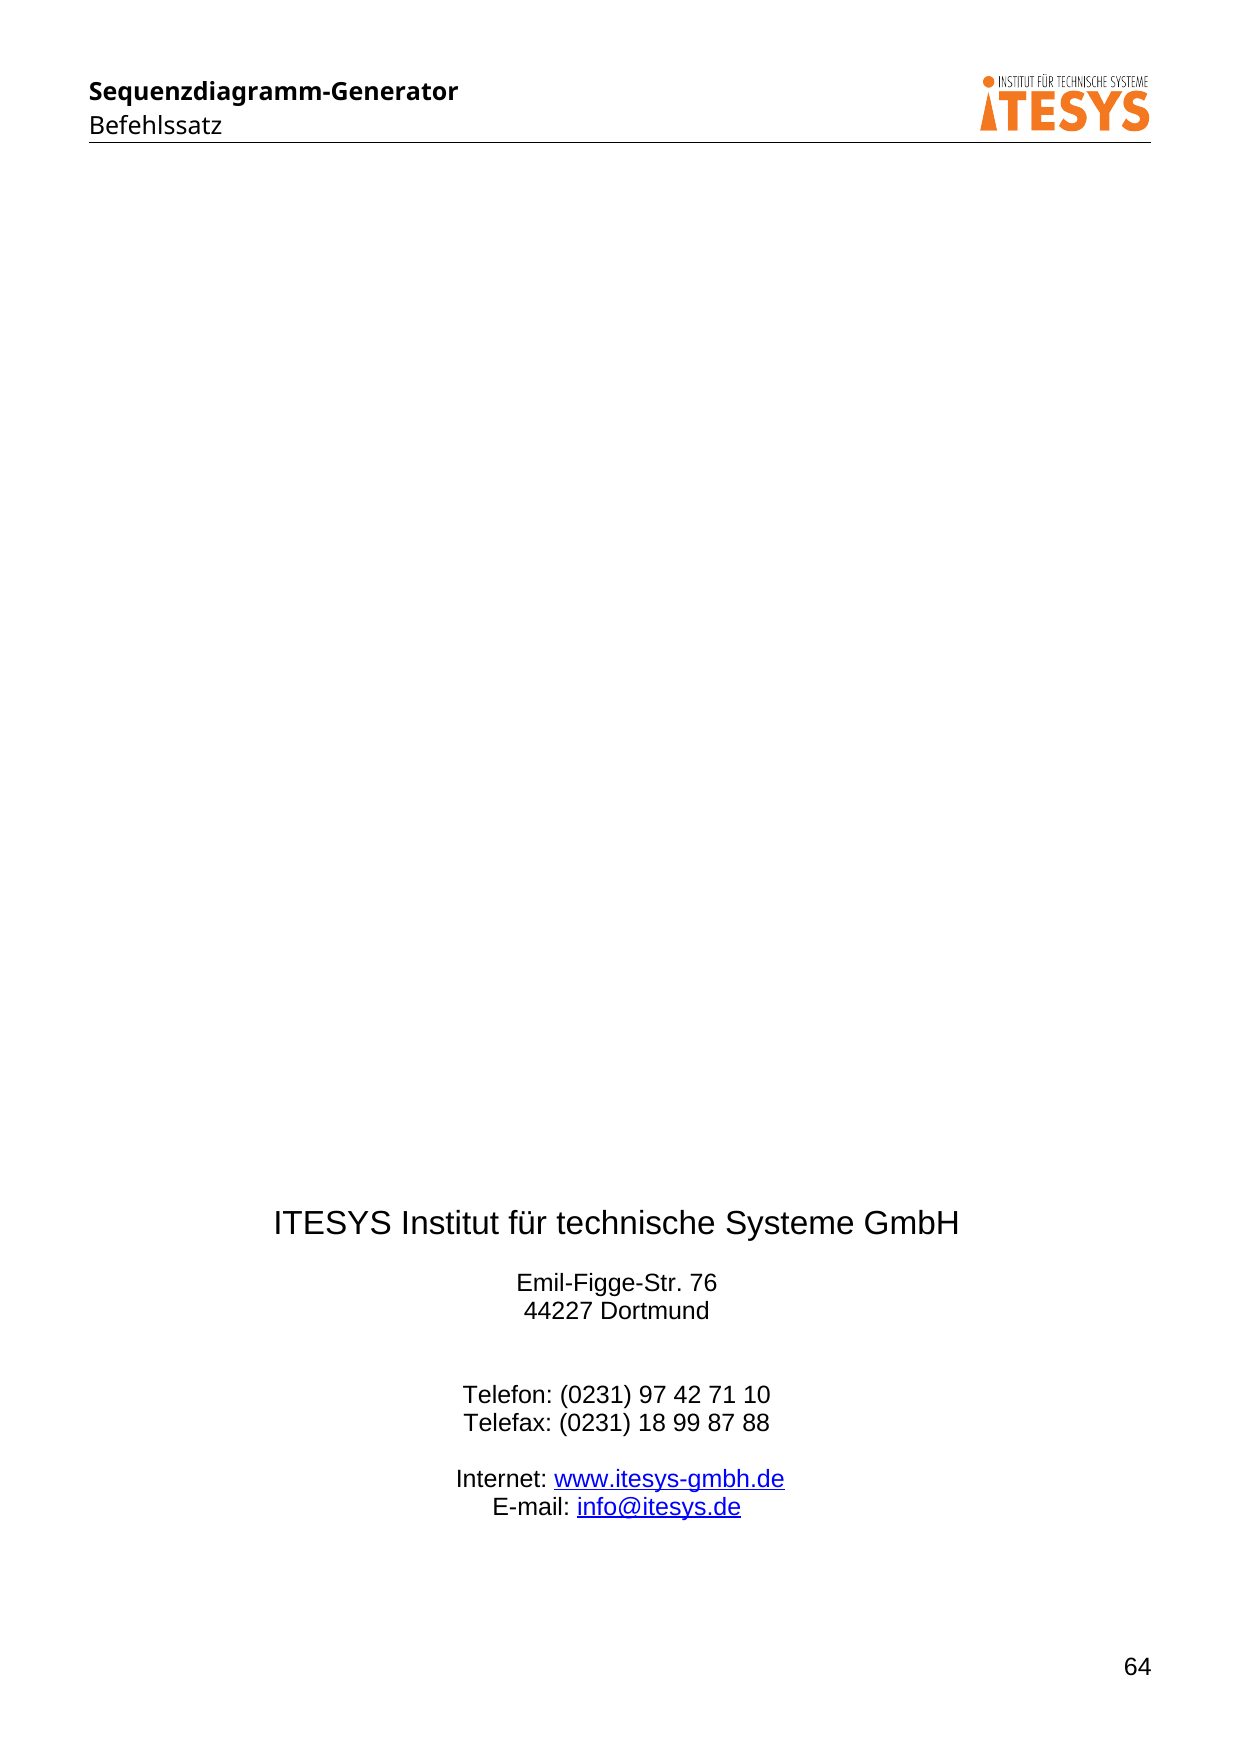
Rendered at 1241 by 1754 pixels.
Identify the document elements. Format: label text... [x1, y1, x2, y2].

text ITESYS Institut für technische Systeme GmbH [88, 1204, 1152, 1241]
text Emil-Figge-Str. 76 44227 Dortmund Telefon: (0231) 97 42 71 10 Telefax: (0231) 18 99 87 88 [88, 1241, 1152, 1464]
picture [979, 73, 1151, 132]
text Internet: www.itesys-gmbh.de E-mail: info@itesys.de [88, 1464, 1152, 1520]
